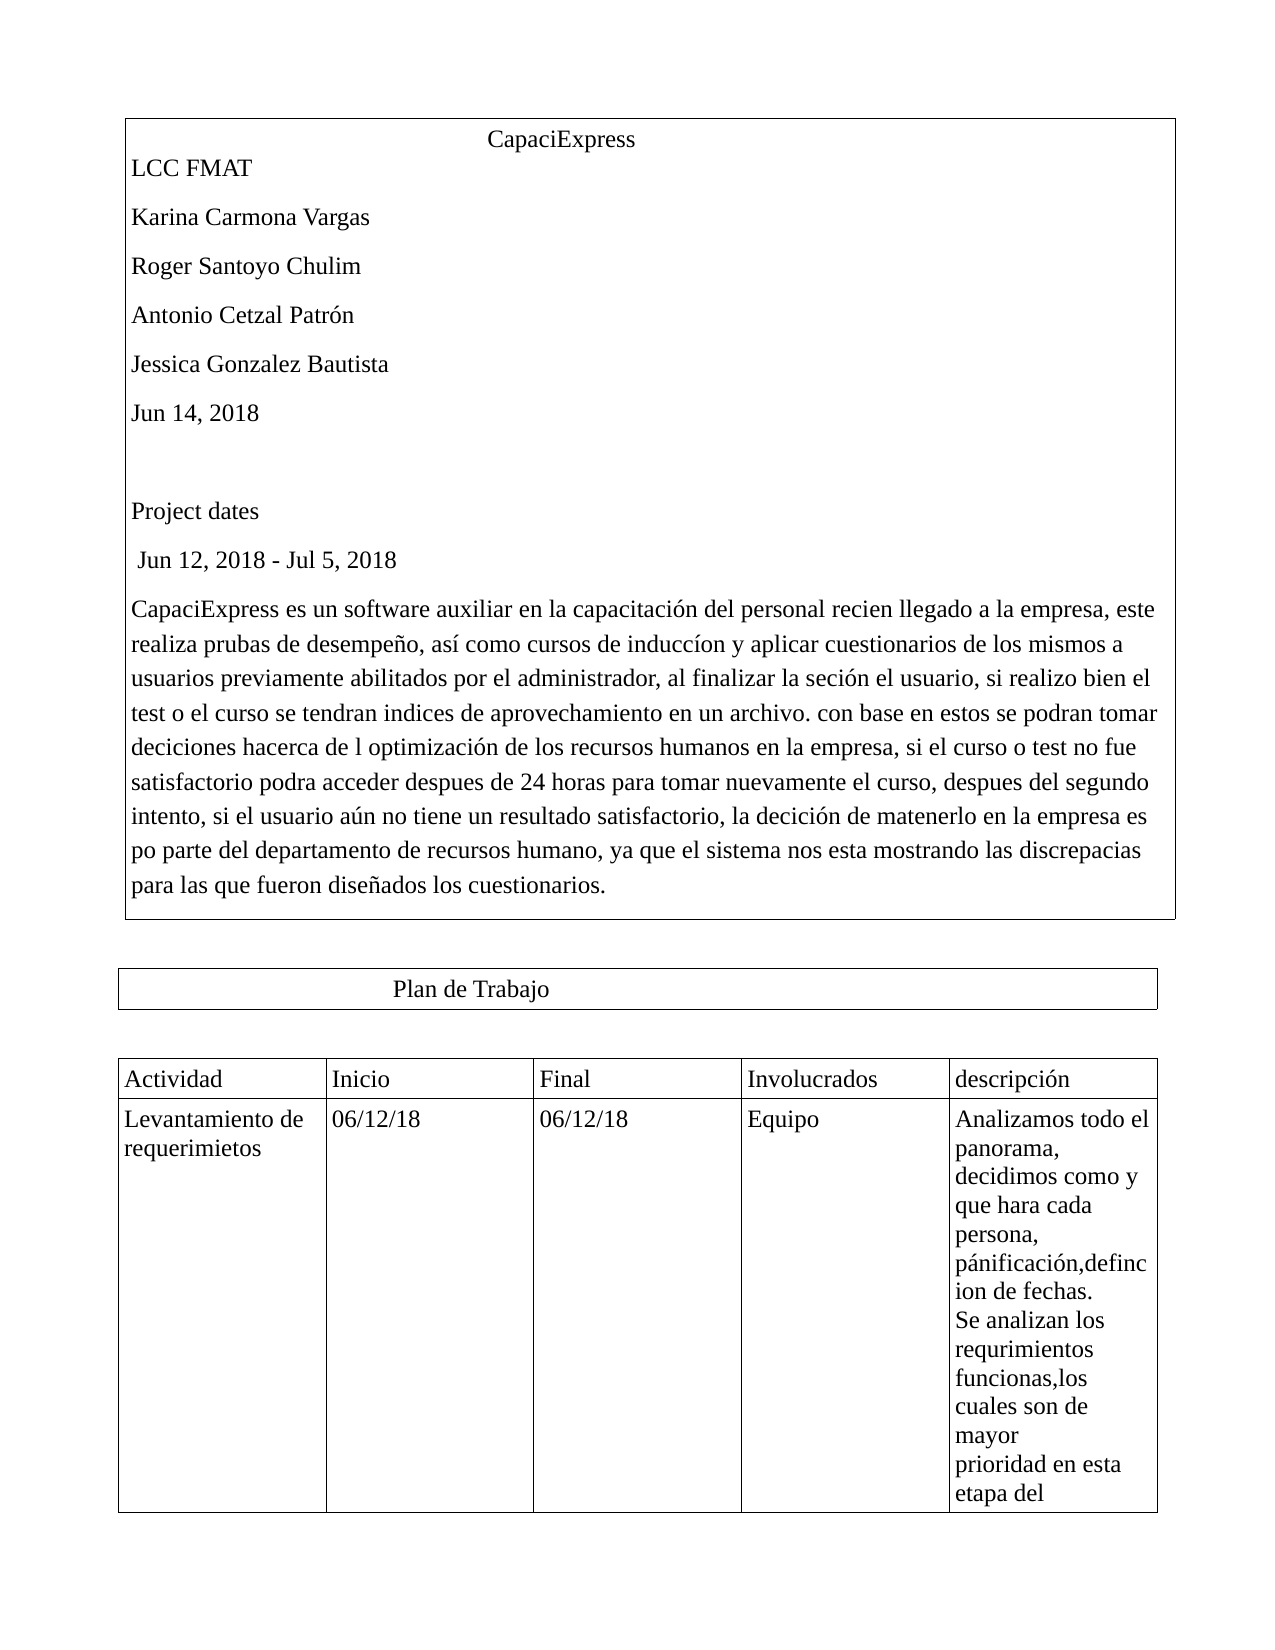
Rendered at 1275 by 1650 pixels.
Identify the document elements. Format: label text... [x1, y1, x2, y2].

table_cell 06/12/18 [327, 1099, 533, 1512]
table_cell Analizamos todo el panorama, decidimos como y que hara cada persona, pánificación,defincion de fechas. Se analizan los requrimientos funcionas,los cuales son de mayor prioridad en esta etapa del [950, 1099, 1157, 1512]
table_header Actividad [119, 1059, 326, 1098]
table_header Inicio [327, 1059, 533, 1098]
table_header descripción [950, 1059, 1157, 1098]
table_header Final [534, 1059, 741, 1098]
table_cell 06/12/18 [534, 1099, 741, 1512]
table_cell Equipo [742, 1099, 949, 1512]
table_header Plan de Trabajo [119, 969, 1157, 1009]
table_header Involucrados [742, 1059, 949, 1098]
table_header CapaciExpress LCC FMAT Karina Carmona Vargas Roger Santoyo Chulim Antonio Cetzal Patrón Jessica Gonzalez Bautista Jun 14, 2018 Project dates Jun 12, 2018 - Jul 5, 2018 CapaciExpress es un software auxiliar en la capacitación del personal recien llegado a la empresa, este realiza prubas de desempeño, así como cursos de induccíon y aplicar cuestionarios de los mismos a usuarios previamente abilitados por el administrador, al finalizar la seción el usuario, si realizo bien el test o el curso se tendran indices de aprovechamiento en un archivo. con base en estos se podran tomar deciciones hacerca de l optimización de los recursos humanos en la empresa, si el curso o test no fue satisfactorio podra acceder despues de 24 horas para tomar nuevamente el curso, despues del segundo intento, si el usuario aún no tiene un resultado satisfactorio, la decición de matenerlo en la empresa es po parte del departamento de recursos humano, ya que el sistema nos esta mostrando las discrepacias para las que fueron diseñados los cuestionarios. [126, 119, 1175, 919]
table_cell Levantamiento de requerimietos [119, 1099, 326, 1512]
